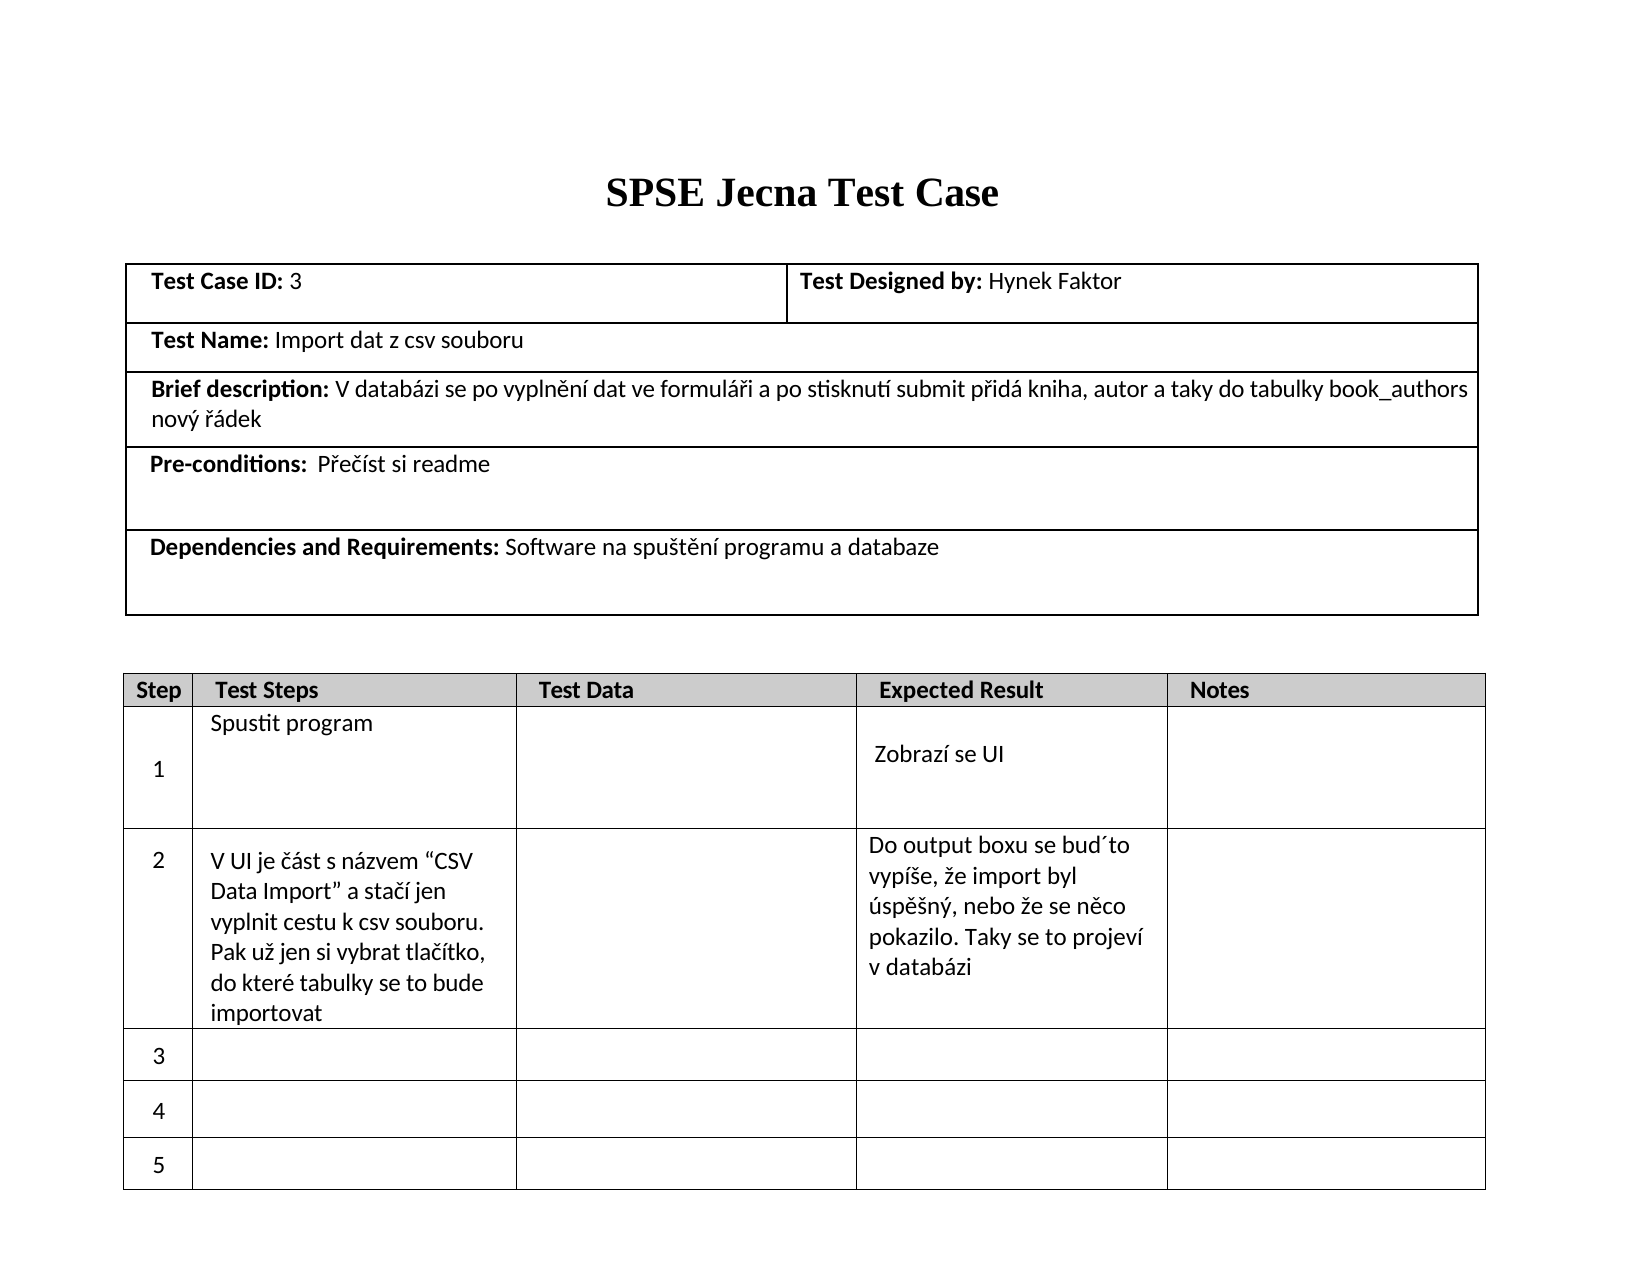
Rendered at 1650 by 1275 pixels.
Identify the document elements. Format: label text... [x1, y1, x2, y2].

table_cell [517, 1081, 856, 1137]
table_cell Spustit program [193, 707, 516, 828]
table_cell [857, 1138, 1167, 1189]
table_cell Test Name: Import dat z csv souboru [127, 324, 1477, 371]
table_header Test Designed by: Hynek Faktor [788, 265, 1477, 322]
table_cell 2 [124, 829, 192, 1028]
table_header Step [124, 674, 192, 706]
table_cell 3 [124, 1029, 192, 1080]
table_cell 1 [124, 707, 192, 828]
table_cell [517, 707, 856, 828]
table_header Expected Result [857, 674, 1167, 706]
table_cell [193, 1029, 516, 1080]
table_cell Dependencies and Requirements: Software na spuštění programu a databaze [127, 531, 1477, 614]
table_cell [517, 829, 856, 1028]
table_cell [517, 1138, 856, 1189]
table_cell Do output boxu se bud´to vypíše, že import byl úspěšný, nebo že se něco pokazilo. Taky se to projeví v databázi [857, 829, 1167, 1028]
table_cell Pre-conditions: Přečíst si readme [127, 448, 1477, 528]
table_header Notes [1168, 674, 1485, 706]
table_header Test Data [517, 674, 856, 706]
table_cell V UI je část s názvem “CSV Data Import” a stačí jen vyplnit cestu k csv souboru. Pak už jen si vybrat tlačítko, do které tabulky se to bude importovat [193, 829, 516, 1028]
table_header Test Case ID: 3 [127, 265, 786, 322]
table_cell [193, 1081, 516, 1137]
table_cell [1168, 829, 1485, 1028]
table_cell [857, 1081, 1167, 1137]
table_cell [1168, 1138, 1485, 1189]
table_cell Zobrazí se UI [857, 707, 1167, 828]
text SPSE Jecna Test Case [112, 167, 1492, 215]
table_cell [517, 1029, 856, 1080]
table_cell [1168, 707, 1485, 828]
table_cell [193, 1138, 516, 1189]
table_cell Brief description: V databázi se po vyplnění dat ve formuláři a po stisknutí submit přidá kniha, autor a taky do tabulky book_authors nový řádek [127, 373, 1477, 446]
table_cell 4 [124, 1081, 192, 1137]
table_cell [1168, 1029, 1485, 1080]
table_cell 5 [124, 1138, 192, 1189]
table_cell [857, 1029, 1167, 1080]
table_cell [1168, 1081, 1485, 1137]
table_header Test Steps [193, 674, 516, 706]
